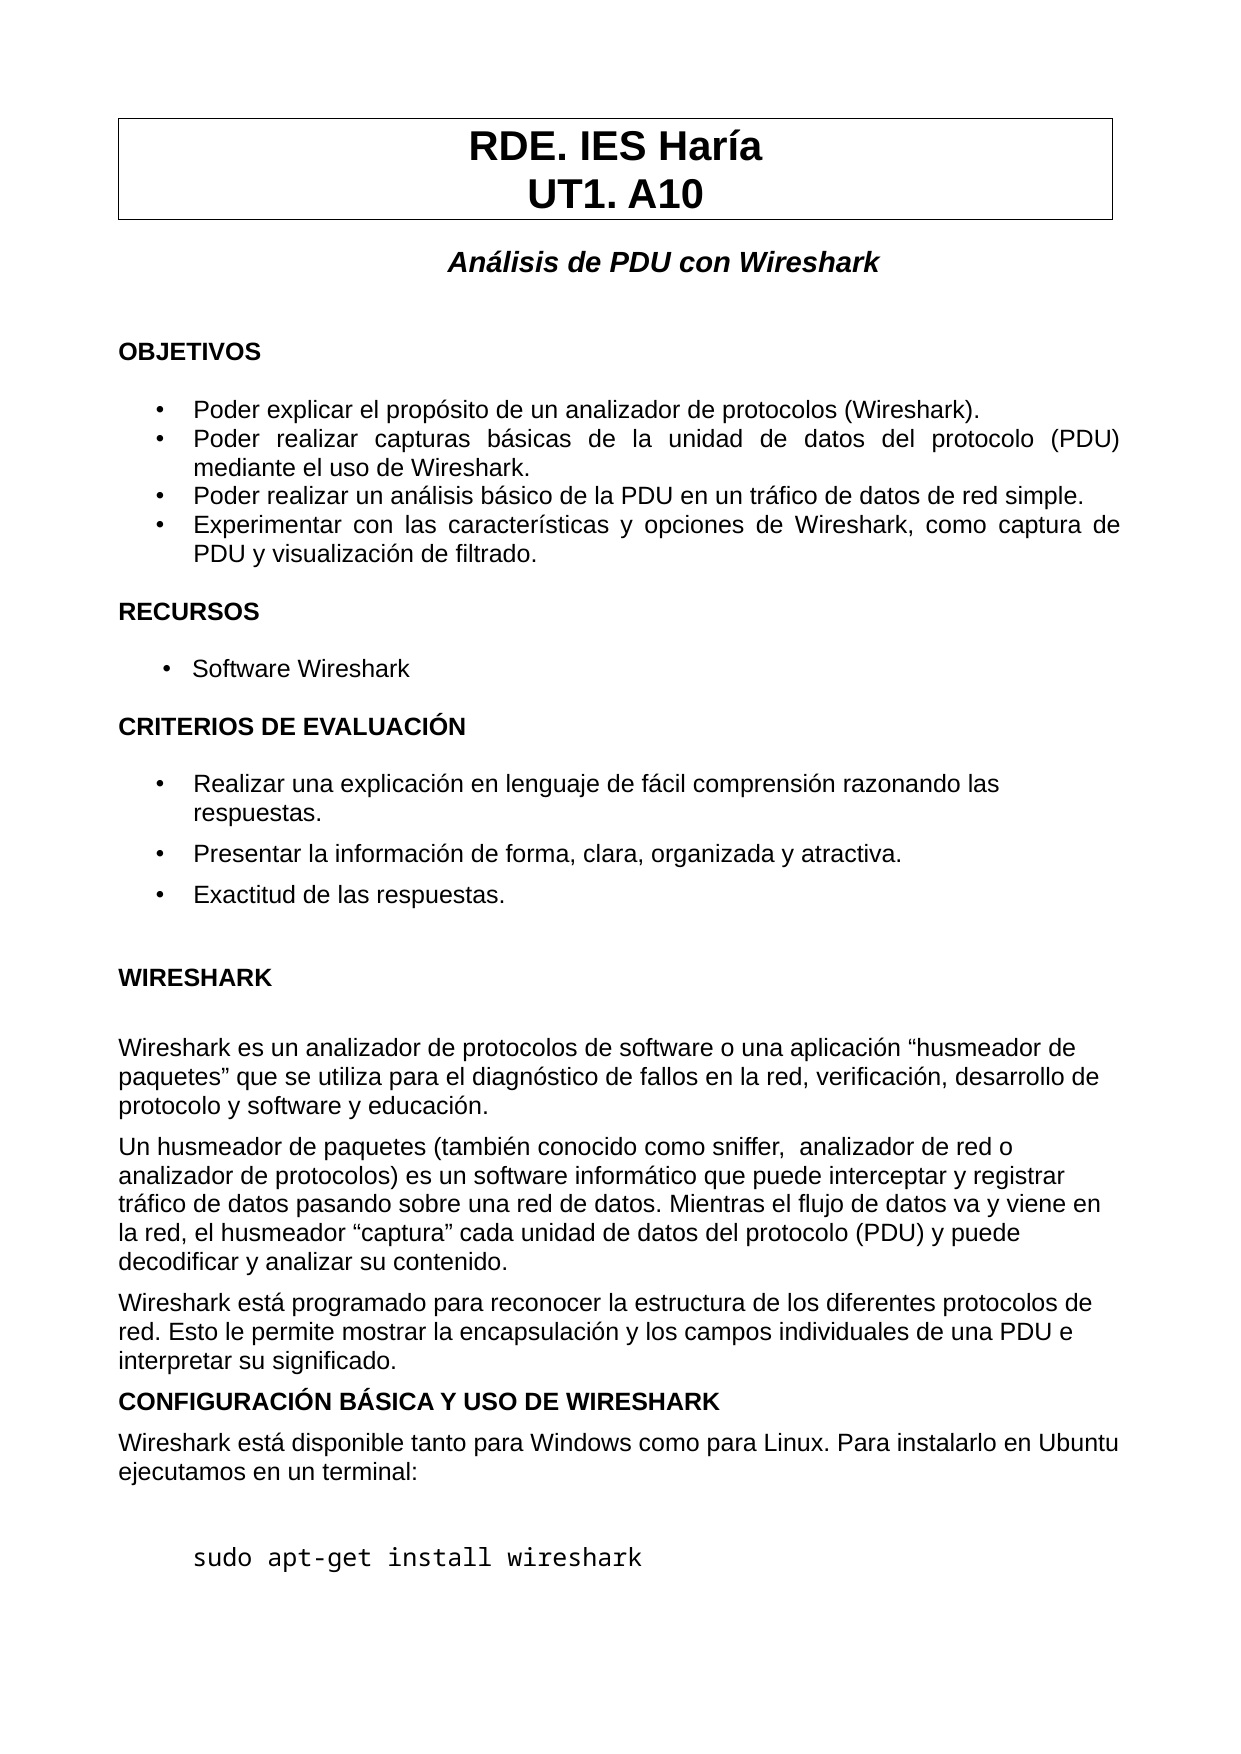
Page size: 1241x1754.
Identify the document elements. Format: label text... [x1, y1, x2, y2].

text Wireshark es un analizador de protocolos de software o una aplicación “husmeador de paquetes” que se utiliza para el diagnóstico de fallos en la red, verificación, desarrollo de protocolo y software y educación. [118, 1033, 1122, 1119]
text Wireshark está programado para reconocer la estructura de los diferentes protocolos de red. Esto le permite mostrar la encapsulación y los campos individuales de una PDU e interpretar su significado. [118, 1288, 1122, 1374]
text CONFIGURACIÓN BÁSICA Y USO DE WIRESHARK [118, 1387, 1122, 1416]
list Presentar la información de forma, clara, organizada y atractiva. [156, 839, 1122, 868]
list Poder explicar el propósito de un analizador de protocolos (Wireshark). [156, 395, 1122, 424]
text WIRESHARK [118, 963, 1122, 992]
text UT1. A10 [119, 166, 1112, 219]
text Wireshark está disponible tanto para Windows como para Linux. Para instalarlo en Ubuntu ejecutamos en un terminal: [118, 1428, 1122, 1486]
list Software Wireshark [162, 654, 1122, 683]
list Poder realizar un análisis básico de la PDU en un tráfico de datos de red simple. [156, 481, 1122, 510]
text CRITERIOS DE EVALUACIÓN [118, 712, 1122, 740]
list Realizar una explicación en lenguaje de fácil comprensión razonando las respuestas. [156, 769, 1122, 827]
text RDE. IES Haría [119, 119, 1112, 166]
subtitle Análisis de PDU con Wireshark [118, 245, 1122, 279]
list Exactitud de las respuestas. [156, 881, 1122, 909]
text RECURSOS [118, 596, 1122, 625]
text OBJETIVOS [118, 337, 1122, 366]
list Experimentar con las características y opciones de Wireshark, como captura de PDU y visualización de filtrado. [156, 510, 1122, 568]
list Poder realizar capturas básicas de la unidad de datos del protocolo (PDU) mediante el uso de Wireshark. [156, 424, 1122, 481]
text Un husmeador de paquetes (también conocido como sniffer, analizador de red o analizador de protocolos) es un software informático que puede interceptar y registrar tráfico de datos pasando sobre una red de datos. Mientras el flujo de datos va y viene en la red, el husmeador “captura” cada unidad de datos del protocolo (PDU) y puede decodificar y analizar su contenido. [118, 1132, 1122, 1276]
text sudo apt-get install wireshark [192, 1539, 1122, 1573]
